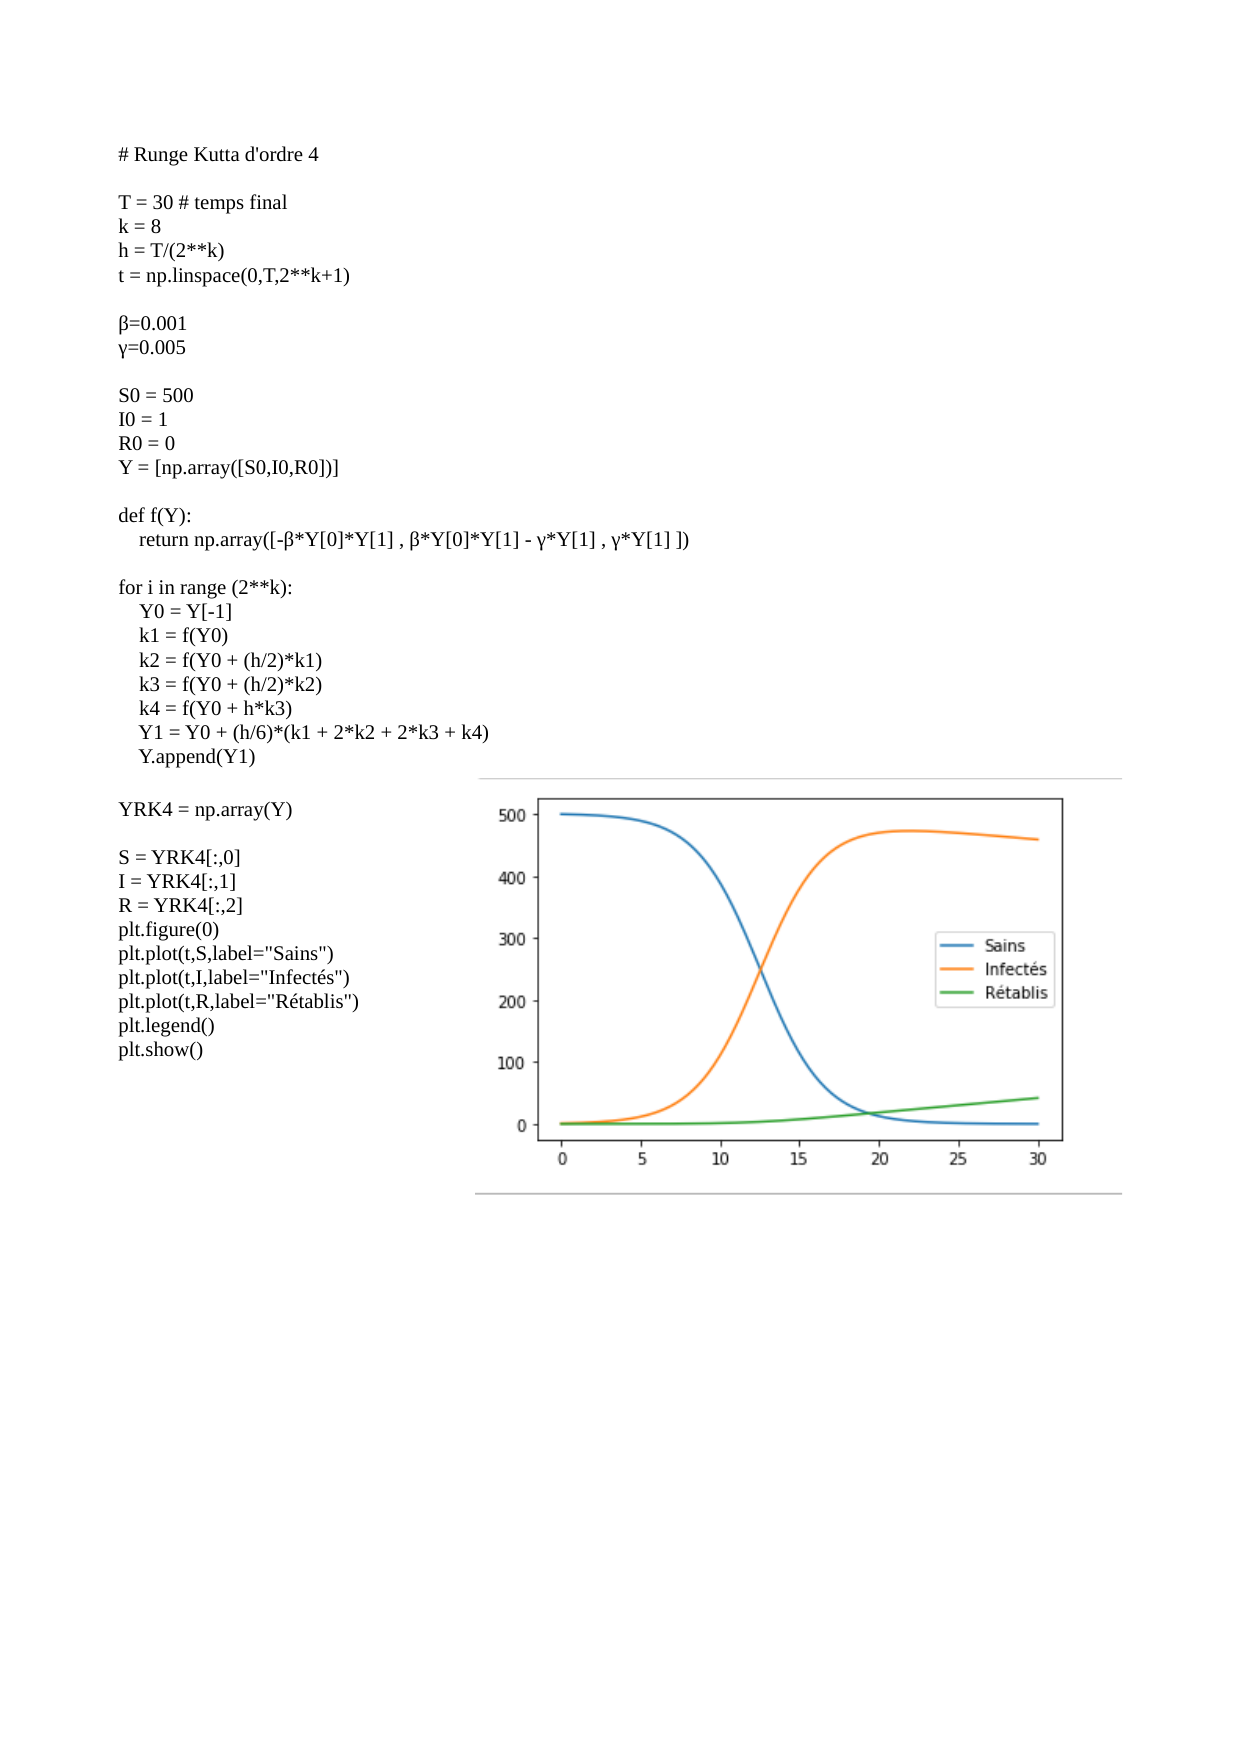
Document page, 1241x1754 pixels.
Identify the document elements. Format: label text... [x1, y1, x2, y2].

text h = T/(2**k) [118, 238, 1122, 262]
text plt.show() [118, 1037, 475, 1061]
text t = np.linspace(0,T,2**k+1) [118, 262, 1122, 287]
text k1 = f(Y0) [118, 623, 1122, 647]
text k2 = f(Y0 + (h/2)*k1) [118, 647, 1122, 672]
text I = YRK4[:,1] [118, 869, 475, 893]
text R = YRK4[:,2] [118, 893, 475, 917]
text Y.append(Y1) [118, 744, 1122, 768]
text plt.figure(0) [118, 917, 475, 941]
text k4 = f(Y0 + h*k3) [118, 696, 1122, 720]
text R0 = 0 [118, 431, 1122, 455]
text β=0.001 [118, 311, 1122, 335]
picture [475, 778, 1123, 1198]
text plt.plot(t,R,label="Rétablis") [118, 989, 475, 1013]
text Y1 = Y0 + (h/6)*(k1 + 2*k2 + 2*k3 + k4) [118, 720, 1122, 744]
text return np.array([-β*Y[0]*Y[1] , β*Y[0]*Y[1] - γ*Y[1] , γ*Y[1] ]) [118, 527, 1122, 551]
text I0 = 1 [118, 407, 1122, 431]
text plt.legend() [118, 1013, 475, 1037]
text plt.plot(t,I,label="Infectés") [118, 965, 475, 989]
text k3 = f(Y0 + (h/2)*k2) [118, 672, 1122, 696]
text γ=0.005 [118, 335, 1122, 359]
text plt.plot(t,S,label="Sains") [118, 941, 475, 965]
text for i in range (2**k): [118, 575, 1122, 599]
text # Runge Kutta d'ordre 4 [118, 142, 1122, 166]
text S0 = 500 [118, 383, 1122, 407]
text Y = [np.array([S0,I0,R0])] [118, 455, 1122, 479]
text def f(Y): [118, 503, 1122, 527]
text S = YRK4[:,0] [118, 845, 475, 869]
text k = 8 [118, 214, 1122, 238]
text Y0 = Y[-1] [118, 599, 1122, 623]
text YRK4 = np.array(Y) [118, 797, 475, 821]
text T = 30 # temps final [118, 190, 1122, 214]
